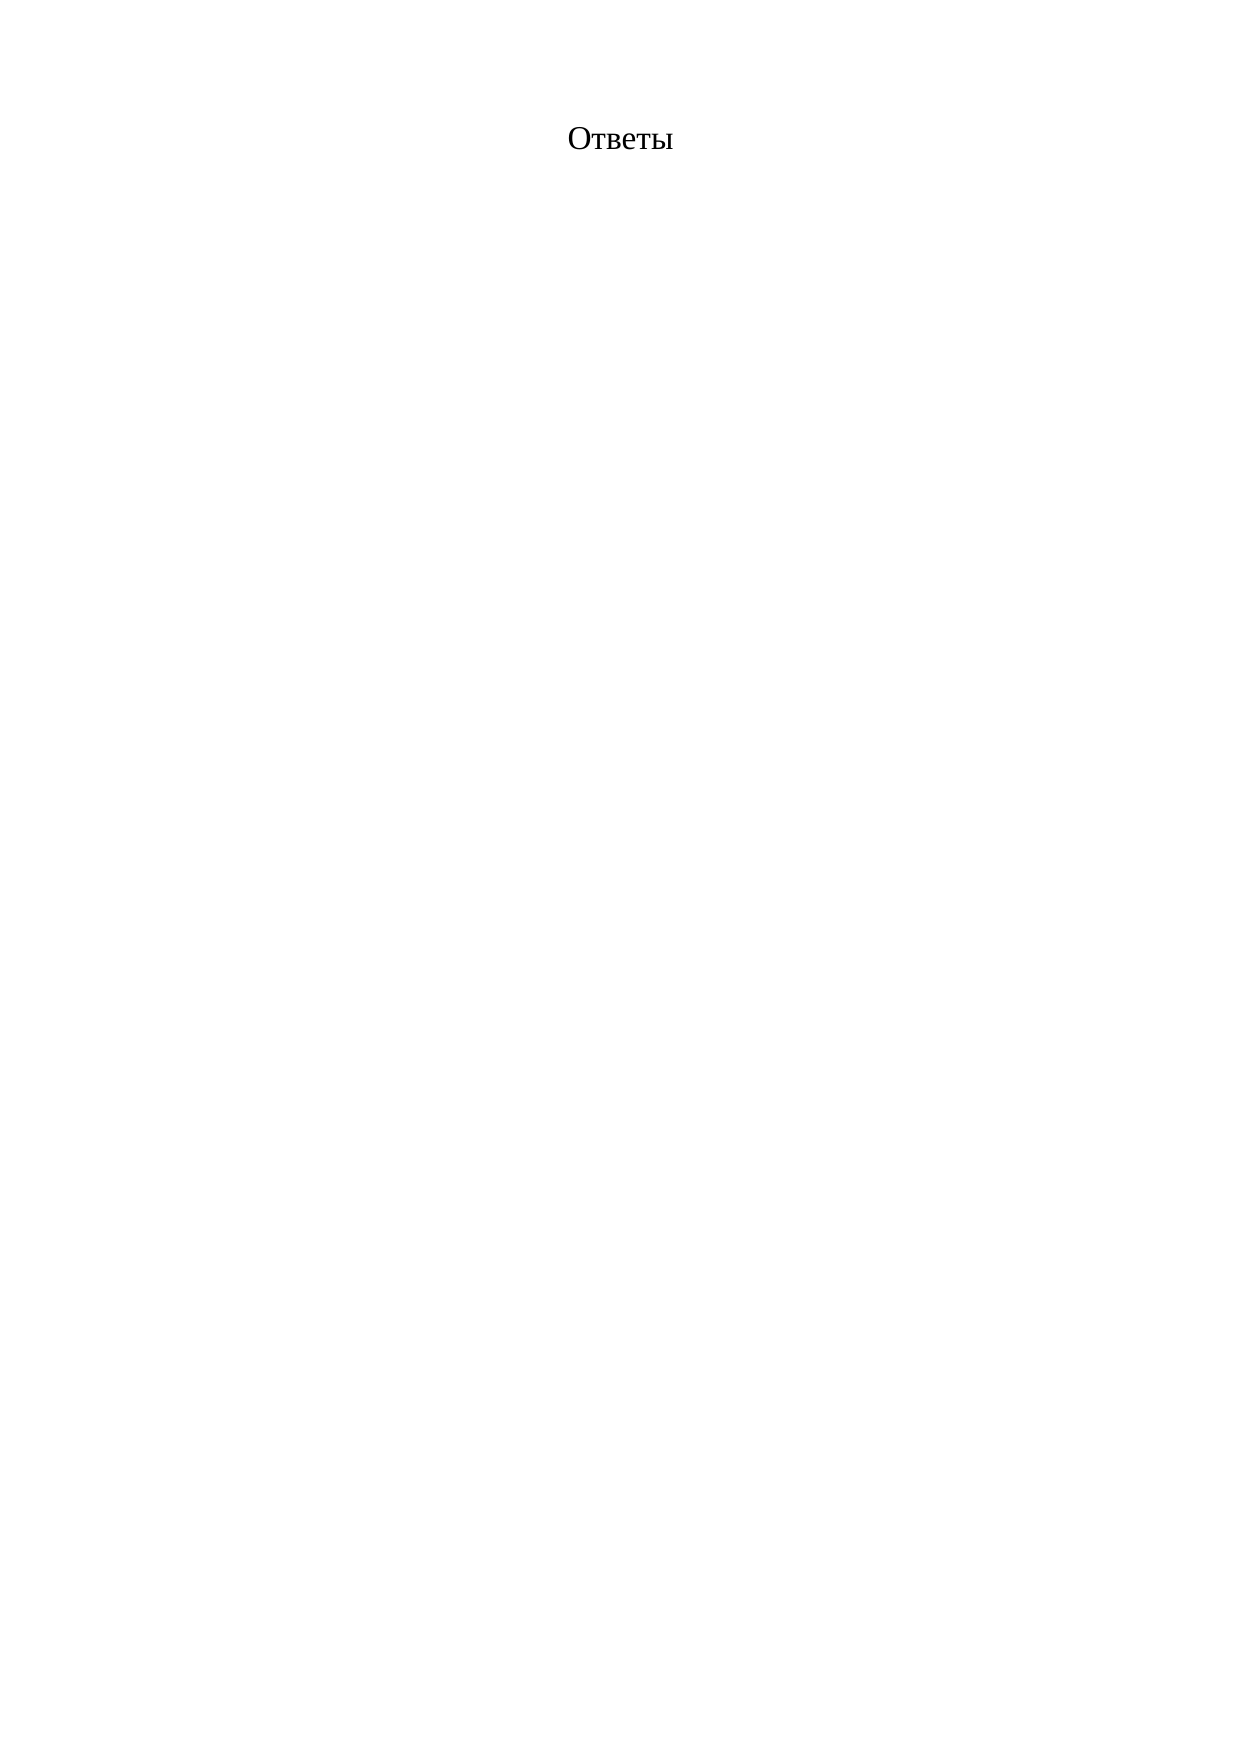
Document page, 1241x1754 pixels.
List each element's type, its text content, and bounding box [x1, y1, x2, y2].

text Ответы [118, 118, 1122, 156]
